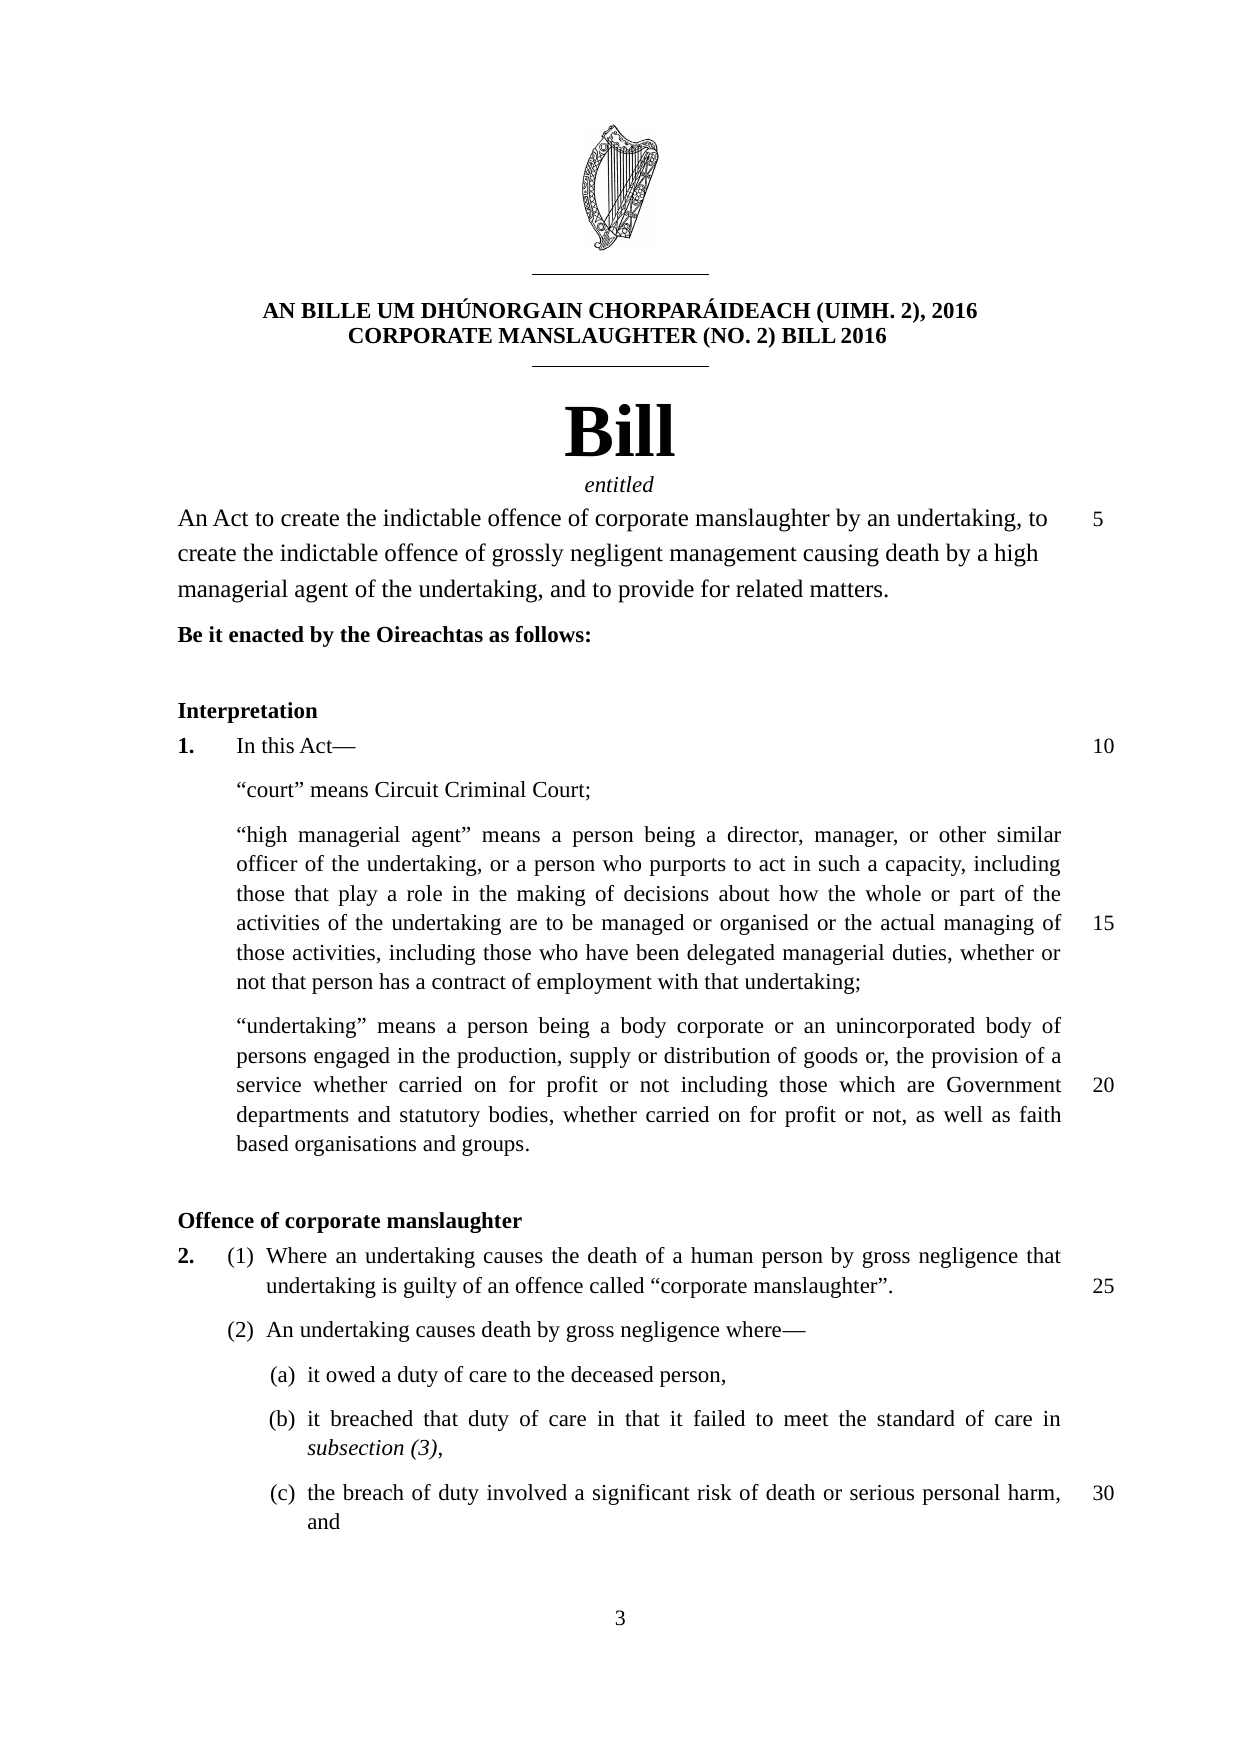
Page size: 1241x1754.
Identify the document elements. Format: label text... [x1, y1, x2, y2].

title entitled [177, 472, 1063, 498]
text “high managerial agent” means a person being a director, manager, or other similar officer of the undertaking, or a person who purports to act in such a capacity, including those that play a role in the making of decisions about how the whole or part of the activities of the undertaking are to be managed or organised or the actual managing of those activities, including those who have been delegated managerial duties, whether or not that person has a contract of employment with that undertaking; [177, 819, 1063, 996]
text 1. In this Act⁠— [177, 730, 1063, 759]
text (c) the breach of duty involved a significant risk of death or serious personal harm, and [177, 1476, 1063, 1535]
text 2. (1) Where an undertaking causes the death of a human person by gross negligence that undertaking is guilty of an offence called “corporate manslaughter”. [177, 1240, 1063, 1299]
title Corporate Manslaughter (No. 2) Bill 2016 [177, 323, 1063, 348]
text “court” means Circuit Criminal Court; [177, 774, 1063, 804]
picture [295, 117, 945, 257]
text Interpretation [177, 695, 1063, 724]
text (b) it breached that duty of care in that it failed to meet the standard of care in subsection (3), [177, 1403, 1063, 1462]
text Be it enacted by the Oireachtas as follows: [177, 622, 1063, 647]
text (2) An undertaking causes death by gross negligence where⁠— [177, 1314, 1063, 1344]
text (a) it owed a duty of care to the deceased person, [177, 1358, 1063, 1388]
text “undertaking” means a person being a body corporate or an unincorporated body of persons engaged in the production, supply or distribution of goods or, the provision of a service whether carried on for profit or not including those which are Government departments and statutory bodies, whether carried on for profit or not, as well as faith based organisations and groups. [177, 1010, 1063, 1158]
text Offence of corporate manslaughter [177, 1205, 1063, 1234]
title AN BILLE UM DHÚNORGAIN CHORPARÁIDEACH (UIMH. 2), 2016 [177, 297, 1063, 323]
text Bill [177, 389, 1063, 472]
title An Act to create the indictable offence of corporate manslaughter by an undertaking, to create the indictable offence of grossly negligent management causing death by a high managerial agent of the undertaking, and to provide for related matters. [177, 498, 1063, 604]
